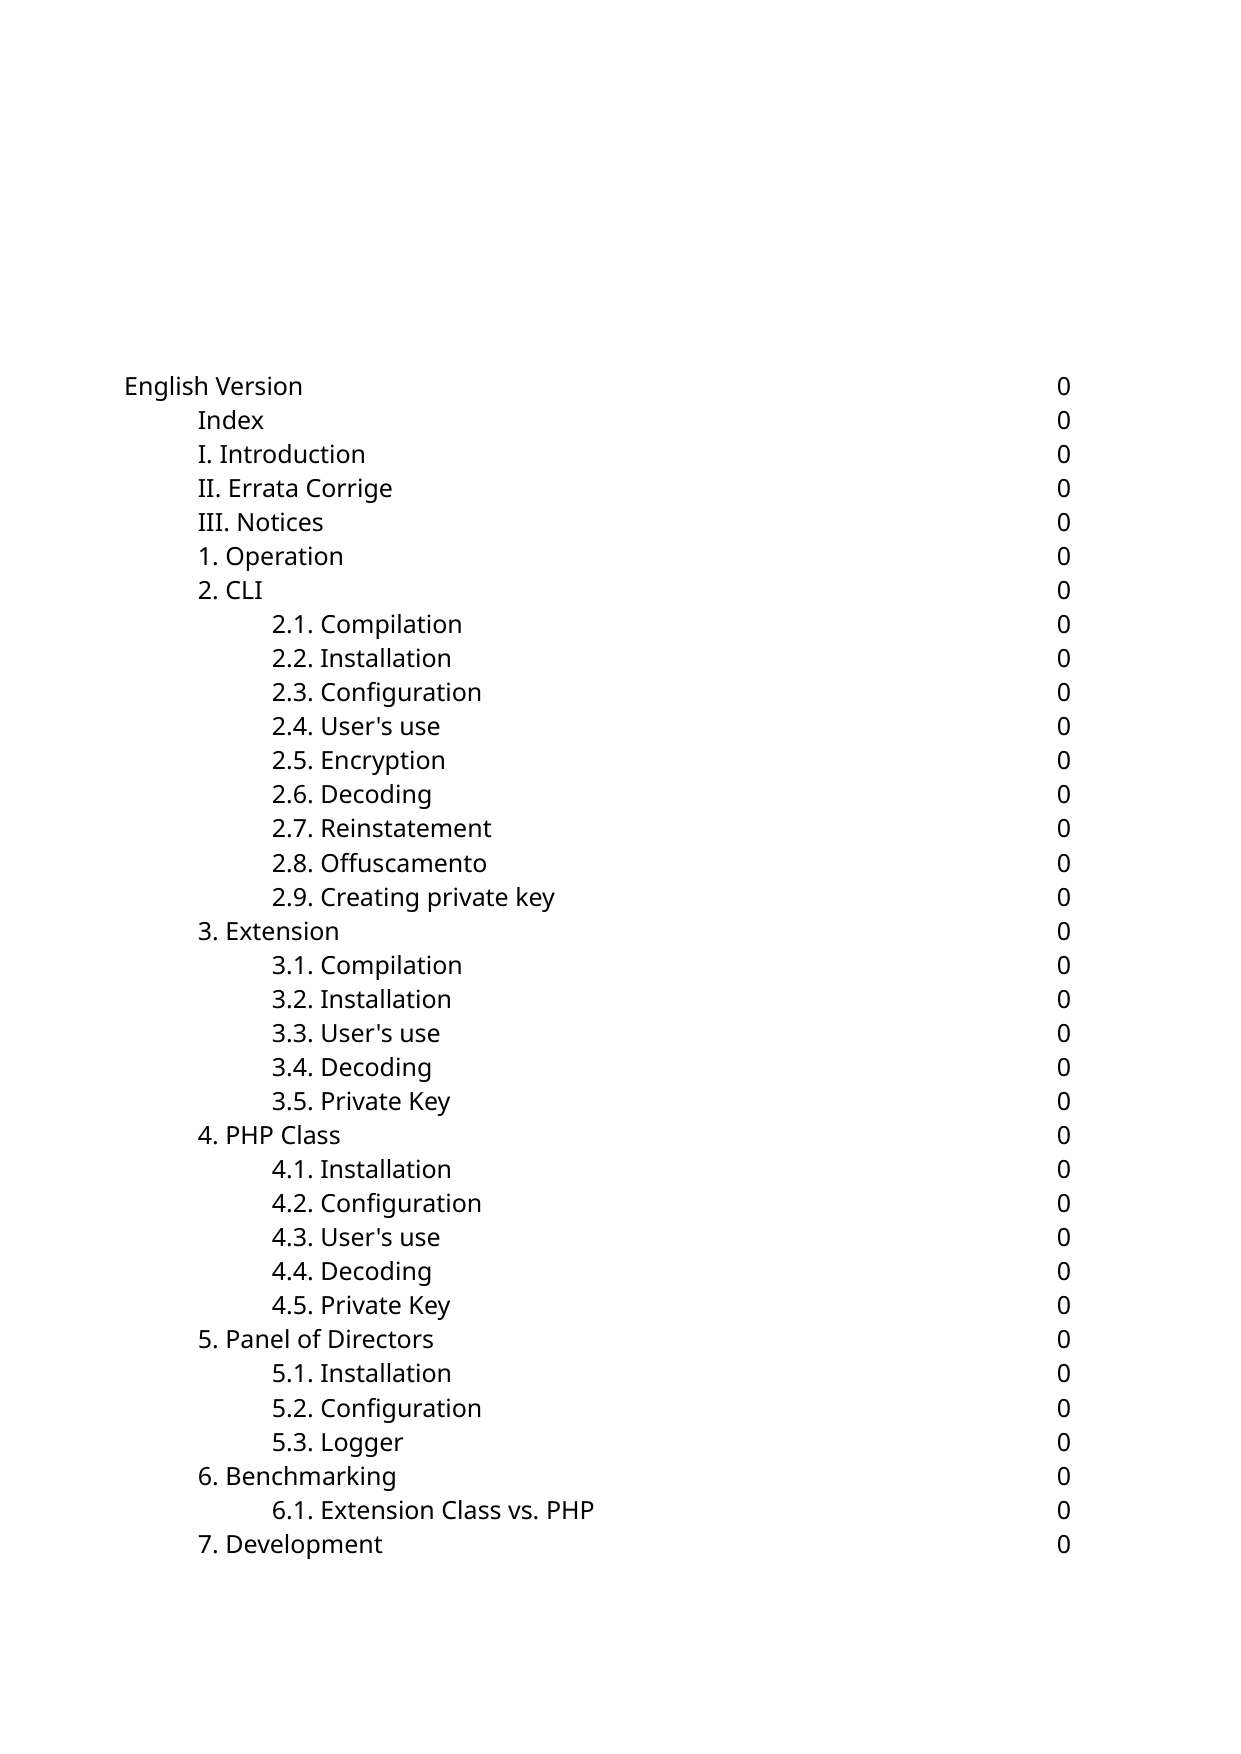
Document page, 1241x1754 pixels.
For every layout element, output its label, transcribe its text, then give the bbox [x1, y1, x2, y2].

table_header English Version Index I. Introduction II. Errata Corrige III. Notices 1. Operation 2. CLI 2.1. Compilation 2.2. Installation 2.3. Configuration 2.4. User's use 2.5. Encryption 2.6. Decoding 2.7. Reinstatement 2.8. Offuscamento 2.9. Creating private key 3. Extension 3.1. Compilation 3.2. Installation 3.3. User's use 3.4. Decoding 3.5. Private Key 4. PHP Class 4.1. Installation 4.2. Configuration 4.3. User's use 4.4. Decoding 4.5. Private Key 5. Panel of Directors 5.1. Installation 5.2. Configuration 5.3. Logger 6. Benchmarking 6.1. Extension Class vs. PHP 7. Development [118, 363, 1051, 1566]
table_header 0 0 0 0 0 0 0 0 0 0 0 0 0 0 0 0 0 0 0 0 0 0 0 0 0 0 0 0 0 0 0 0 0 0 0 [1051, 363, 1122, 1566]
